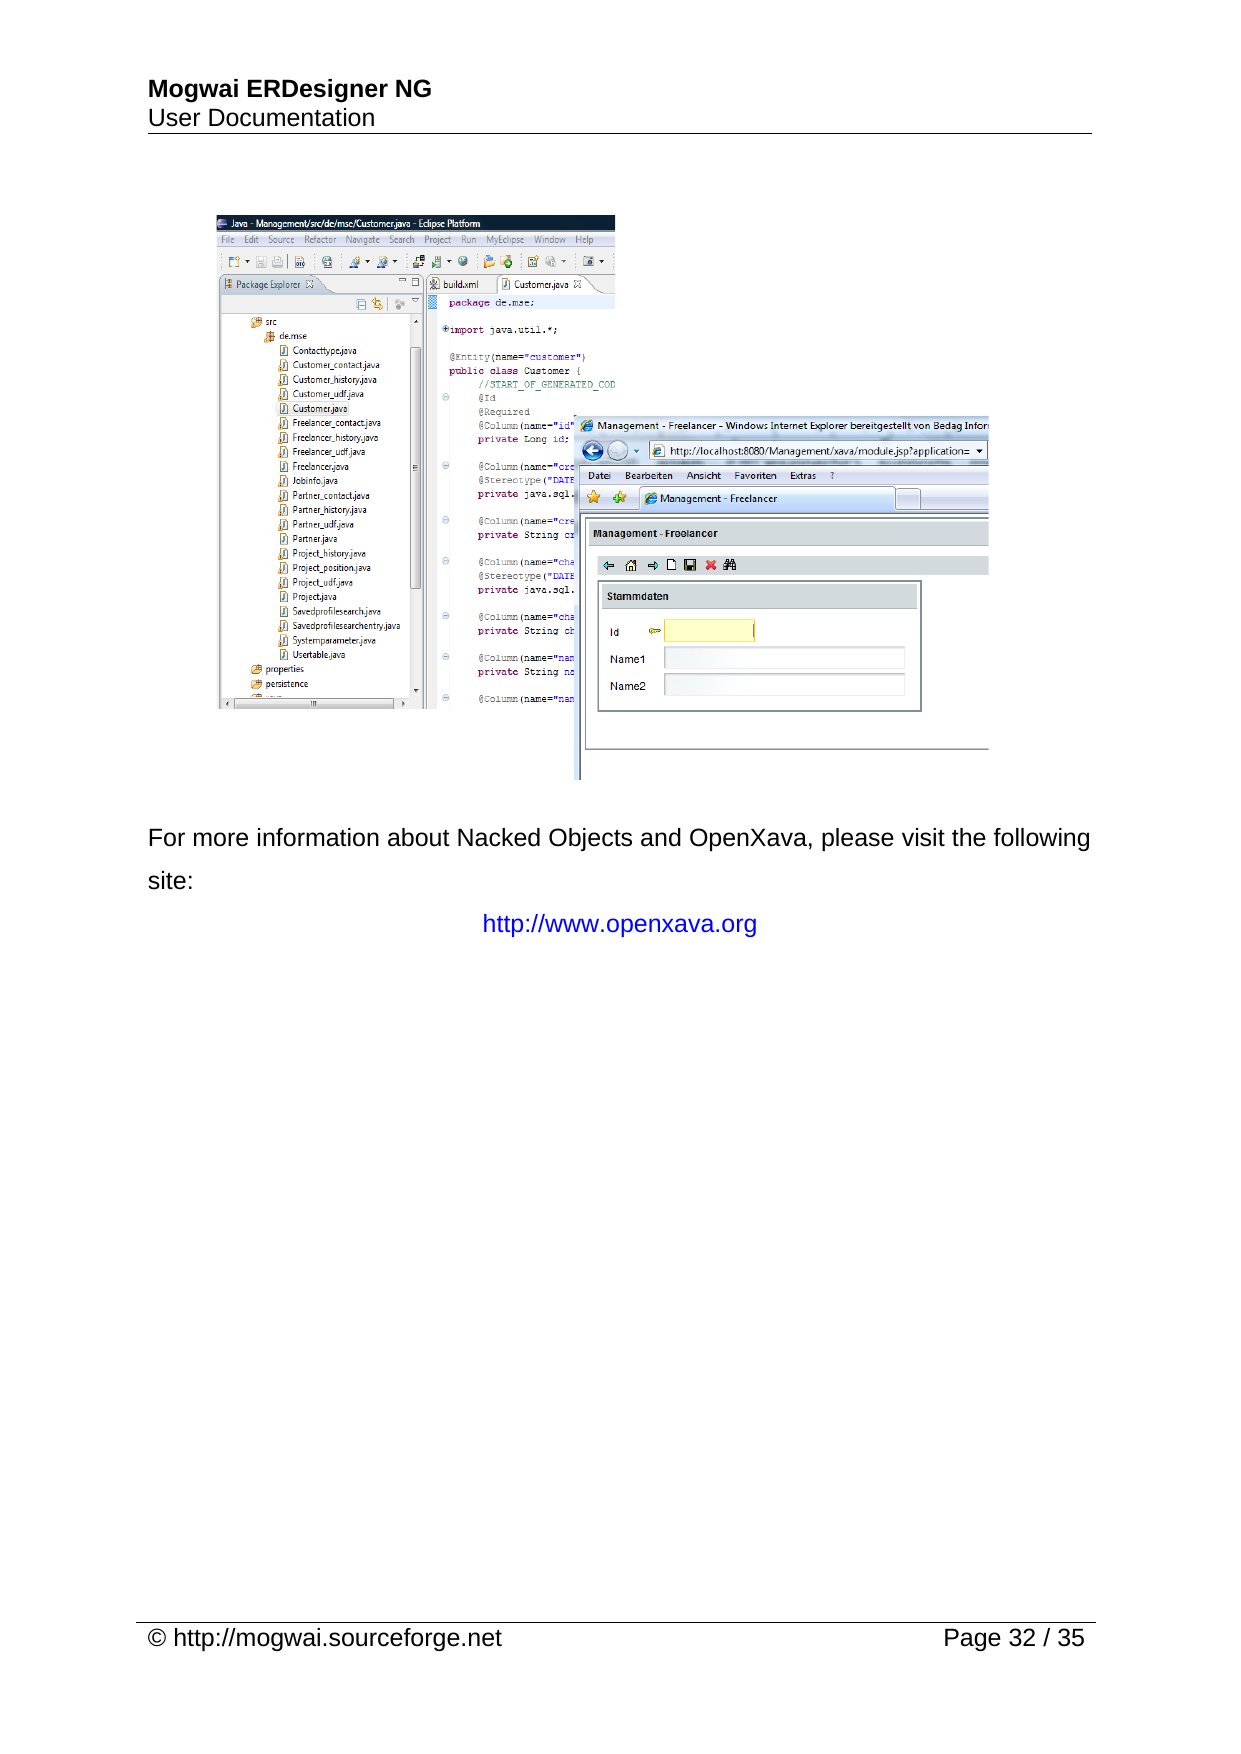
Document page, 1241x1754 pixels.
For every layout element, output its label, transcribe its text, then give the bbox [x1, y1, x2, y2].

text http://www.openxava.org [148, 909, 1092, 938]
picture [216, 215, 989, 780]
text For more information about Nacked Objects and OpenXava, please visit the following site: [148, 823, 1092, 895]
